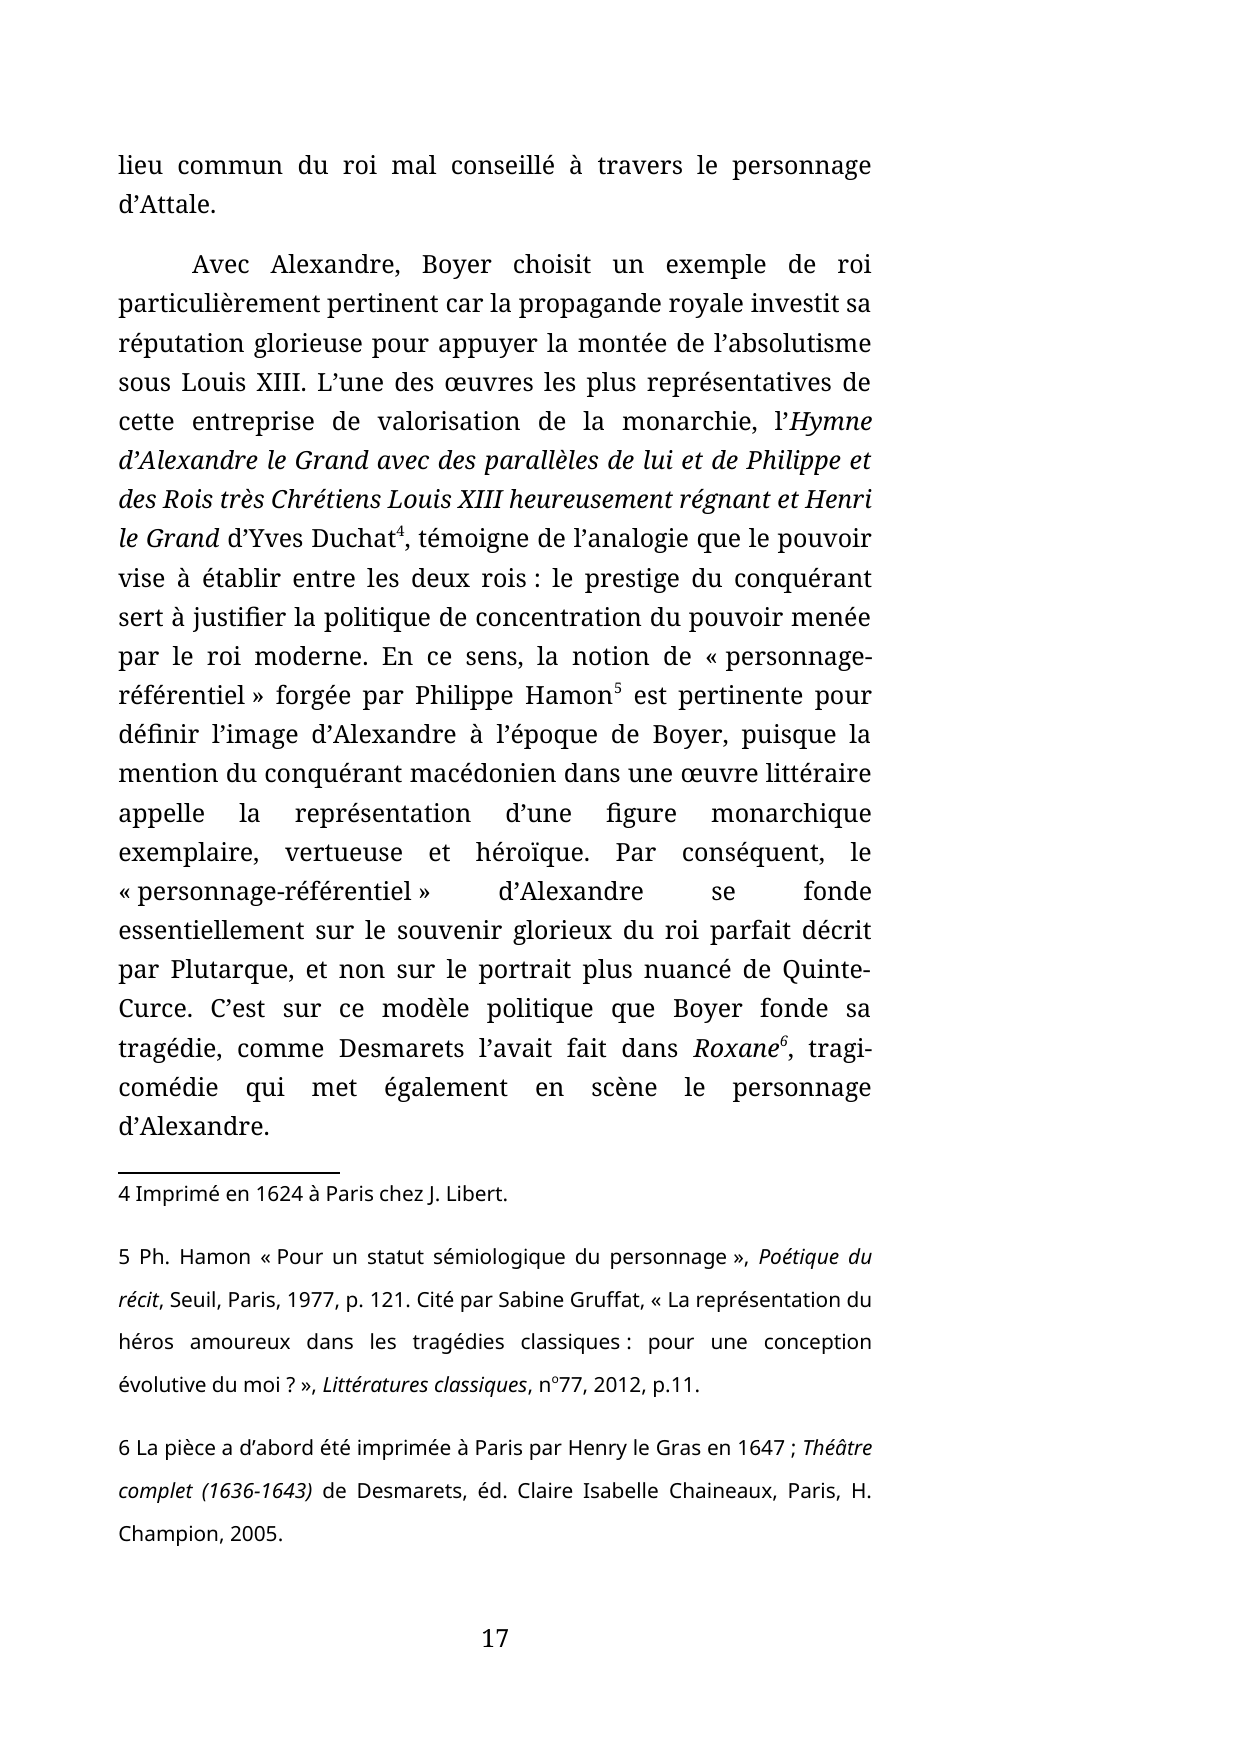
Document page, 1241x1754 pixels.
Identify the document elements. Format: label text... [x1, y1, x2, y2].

text Ph. Hamon « Pour un statut sémiologique du personnage », Poétique du récit, Seuil, Paris, 1977, p. 121. Cité par Sabine Gruffat, « La représentation du héros amoureux dans les tragédies classiques : pour une conception évolutive du moi ? », Littératures classiques, no77, 2012, p.11. [118, 1242, 872, 1398]
text La pièce a d’abord été imprimée à Paris par Henry le Gras en 1647 ; Théâtre complet (1636-1643) de Desmarets, éd. Claire Isabelle Chaineaux, Paris, H. Champion, 2005. [118, 1433, 872, 1547]
text Imprimé en 1624 à Paris chez J. Libert. [118, 1179, 872, 1207]
text lieu commun du roi mal conseillé à travers le personnage d’Attale. [118, 148, 872, 221]
text Avec Alexandre, Boyer choisit un exemple de roi particulièrement pertinent car la propagande royale investit sa réputation glorieuse pour appuyer la montée de l’absolutisme sous Louis XIII. L’une des œuvres les plus représentatives de cette entreprise de valorisation de la monarchie, l’Hymne d’Alexandre le Grand avec des parallèles de lui et de Philippe et des Rois très Chrétiens Louis XIII heureusement régnant et Henri le Grand d’Yves Duchat, témoigne de l’analogie que le pouvoir vise à établir entre les deux rois : le prestige du conquérant sert à justifier la politique de concentration du pouvoir menée par le roi moderne. En ce sens, la notion de « personnage-référentiel » forgée par Philippe Hamon est pertinente pour définir l’image d’Alexandre à l’époque de Boyer, puisque la mention du conquérant macédonien dans une œuvre littéraire appelle la représentation d’une figure monarchique exemplaire, vertueuse et héroïque. Par conséquent, le « personnage-référentiel » d’Alexandre se fonde essentiellement sur le souvenir glorieux du roi parfait décrit par Plutarque, et non sur le portrait plus nuancé de Quinte-Curce. C’est sur ce modèle politique que Boyer fonde sa tragédie, comme Desmarets l’avait fait dans Roxane, tragi-comédie qui met également en scène le personnage d’Alexandre. [118, 247, 872, 1143]
